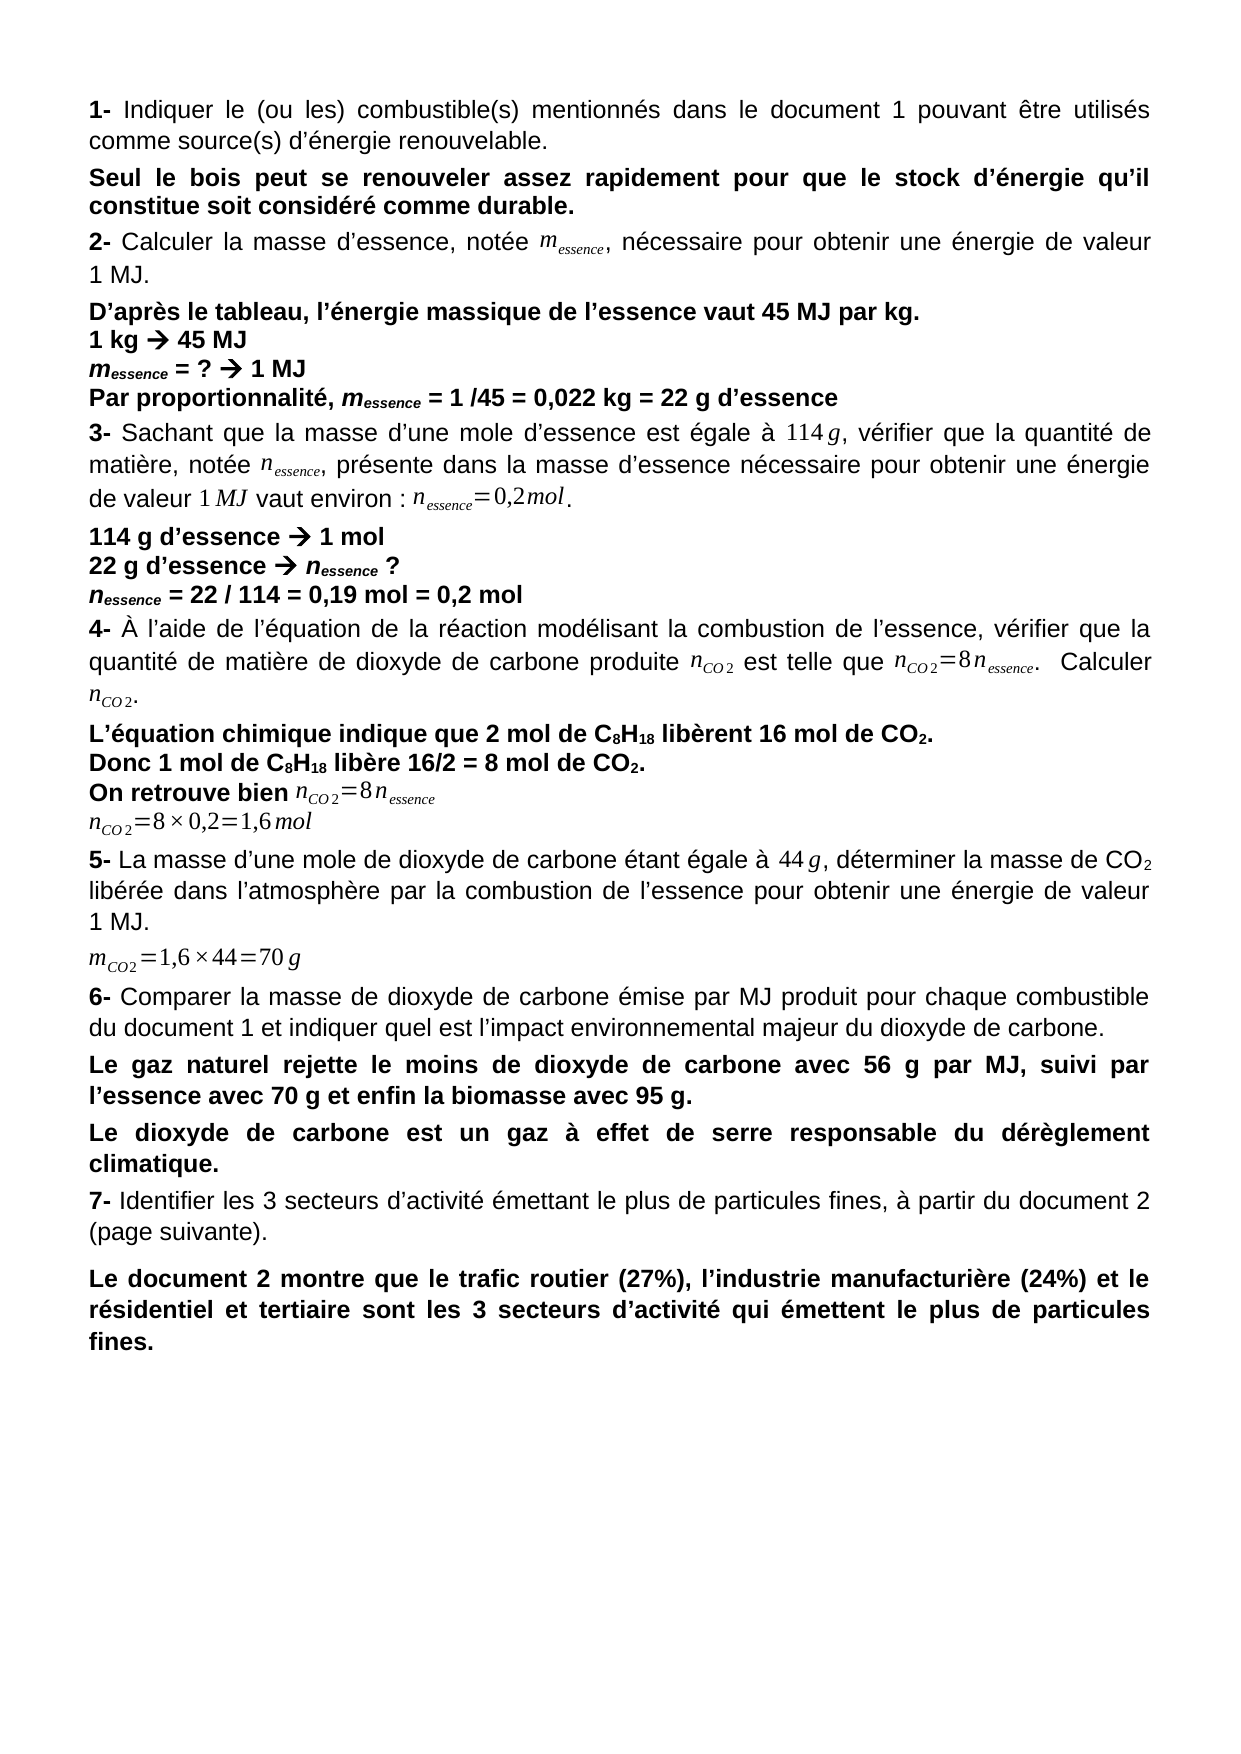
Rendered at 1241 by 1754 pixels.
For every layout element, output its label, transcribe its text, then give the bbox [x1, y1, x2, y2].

list 1 kg  45 MJ [89, 325, 1152, 354]
list D’après le tableau, l’énergie massique de l’essence vaut 45 MJ par kg. [89, 297, 1152, 325]
text 1- Indiquer le (ou les) combustible(s) mentionnés dans le document 1 pouvant être utilisés comme source(s) d’énergie renouvelable. [89, 94, 1152, 154]
list Seul le bois peut se renouveler assez rapidement pour que le stock d’énergie qu’il constitue soit considéré comme durable. [89, 163, 1152, 220]
text 4- À l’aide de l’équation de la réaction modélisant la combustion de l’essence, vérifier que la quantité de matière de dioxyde de carbone produite est telle que . Calculer . [89, 614, 1152, 711]
list Donc 1 mol de C8H18 libère 16/2 = 8 mol de CO2. [89, 747, 1152, 776]
text 6- Comparer la masse de dioxyde de carbone émise par MJ produit pour chaque combustible du document 1 et indiquer quel est l’impact environnemental majeur du dioxyde de carbone. [89, 982, 1152, 1041]
list 22 g d’essence  nessence ? [89, 551, 1152, 580]
text 2- Calculer la masse d’essence, notée , nécessaire pour obtenir une énergie de valeur 1 MJ. [89, 226, 1152, 288]
text 5- La masse d’une mole de dioxyde de carbone étant égale à , déterminer la masse de CO2 libérée dans l’atmosphère par la combustion de l’essence pour obtenir une énergie de valeur 1 MJ. [89, 845, 1152, 936]
list messence = ?  1 MJ [89, 354, 1152, 383]
list L’équation chimique indique que 2 mol de C8H18 libèrent 16 mol de CO2. [89, 719, 1152, 747]
list 114 g d’essence  1 mol [89, 522, 1152, 551]
text Le document 2 montre que le trafic routier (27%), l’industrie manufacturière (24%) et le résidentiel et tertiaire sont les 3 secteurs d’activité qui émettent le plus de particules fines. [89, 1264, 1152, 1355]
list Par proportionnalité, messence = 1 /45 = 0,022 kg = 22 g d’essence [89, 383, 1152, 412]
list nessence = 22 / 114 = 0,19 mol = 0,2 mol [89, 580, 1152, 608]
text Le gaz naturel rejette le moins de dioxyde de carbone avec 56 g par MJ, suivi par l’essence avec 70 g et enfin la biomasse avec 95 g. [89, 1049, 1152, 1109]
text Le dioxyde de carbone est un gaz à effet de serre responsable du dérèglement climatique. [89, 1118, 1152, 1177]
text 7- Identifier les 3 secteurs d’activité émettant le plus de particules fines, à partir du document 2 (page suivante). [89, 1186, 1152, 1245]
text 3- Sachant que la masse d’une mole d’essence est égale à , vérifier que la quantité de matière, notée , présente dans la masse d’essence nécessaire pour obtenir une énergie de valeur vaut environ : . [89, 418, 1152, 514]
list On retrouve bien [89, 776, 1152, 808]
